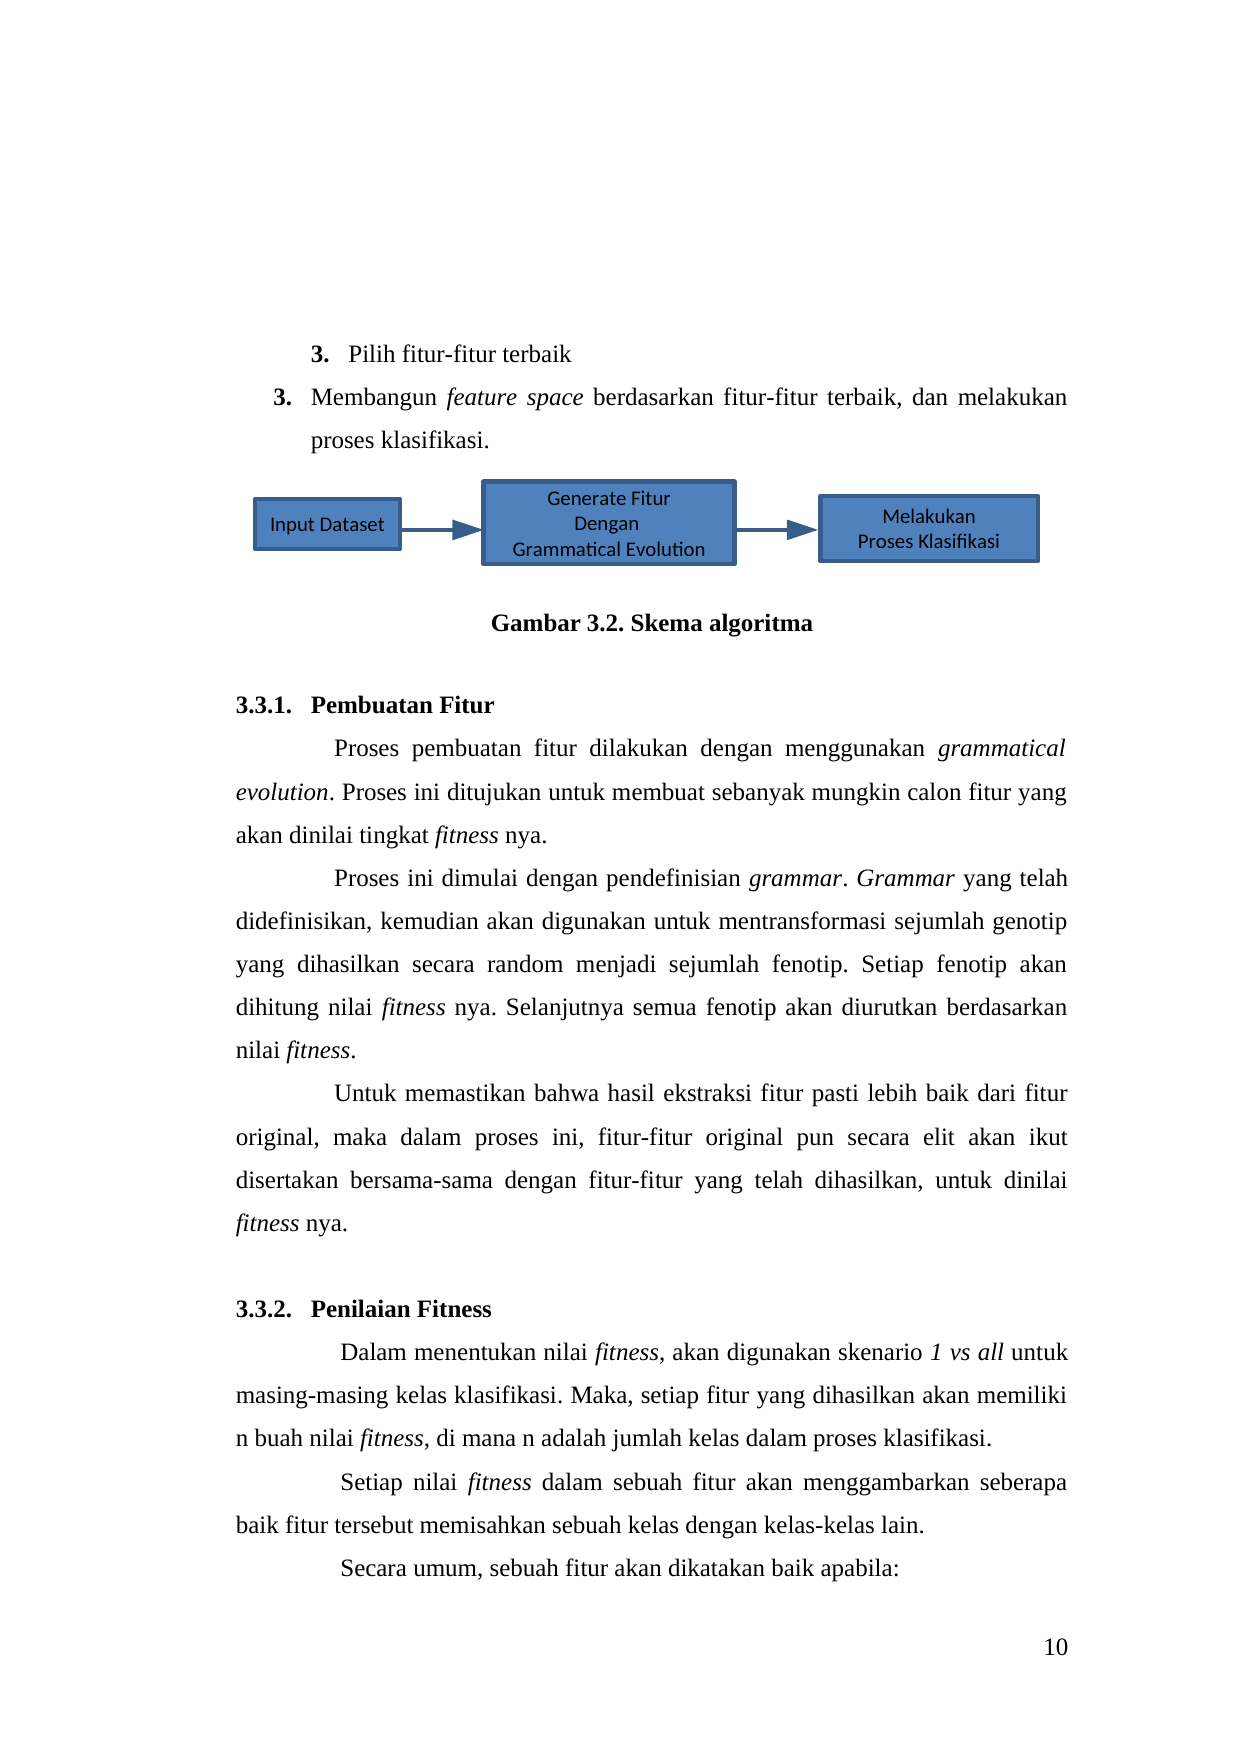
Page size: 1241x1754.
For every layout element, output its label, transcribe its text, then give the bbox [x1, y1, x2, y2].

subtitle Pembuatan Fitur [236, 690, 1068, 719]
text Setiap nilai fitness dalam sebuah fitur akan menggambarkan seberapa baik fitur tersebut memisahkan sebuah kelas dengan kelas-kelas lain. [236, 1467, 1068, 1538]
text Proses ini dimulai dengan pendefinisian grammar. Grammar yang telah didefinisikan, kemudian akan digunakan untuk mentransformasi sejumlah genotip yang dihasilkan secara random menjadi sejumlah fenotip. Setiap fenotip akan dihitung nilai fitness nya. Selanjutnya semua fenotip akan diurutkan berdasarkan nilai fitness. [236, 863, 1068, 1064]
text Untuk memastikan bahwa hasil ekstraksi fitur pasti lebih baik dari fitur original, maka dalam proses ini, fitur-fitur original pun secara elit akan ikut disertakan bersama-sama dengan fitur-fitur yang telah dihasilkan, untuk dinilai fitness nya. [236, 1078, 1068, 1237]
list Pilih fitur-fitur terbaik [311, 339, 1068, 367]
text Dalam menentukan nilai fitness, akan digunakan skenario 1 vs all untuk masing-masing kelas klasifikasi. Maka, setiap fitur yang dihasilkan akan memiliki n buah nilai fitness, di mana n adalah jumlah kelas dalam proses klasifikasi. [236, 1337, 1068, 1452]
text Secara umum, sebuah fitur akan dikatakan baik apabila: [236, 1553, 1068, 1582]
list Membangun feature space berdasarkan fitur-fitur terbaik, dan melakukan proses klasifikasi. [273, 382, 1068, 454]
text Proses pembuatan fitur dilakukan dengan menggunakan grammatical evolution. Proses ini ditujukan untuk membuat sebanyak mungkin calon fitur yang akan dinilai tingkat fitness nya. [236, 733, 1068, 848]
text Gambar 3.2. Skema algoritma [236, 608, 1068, 637]
subtitle Penilaian Fitness [236, 1294, 1068, 1323]
